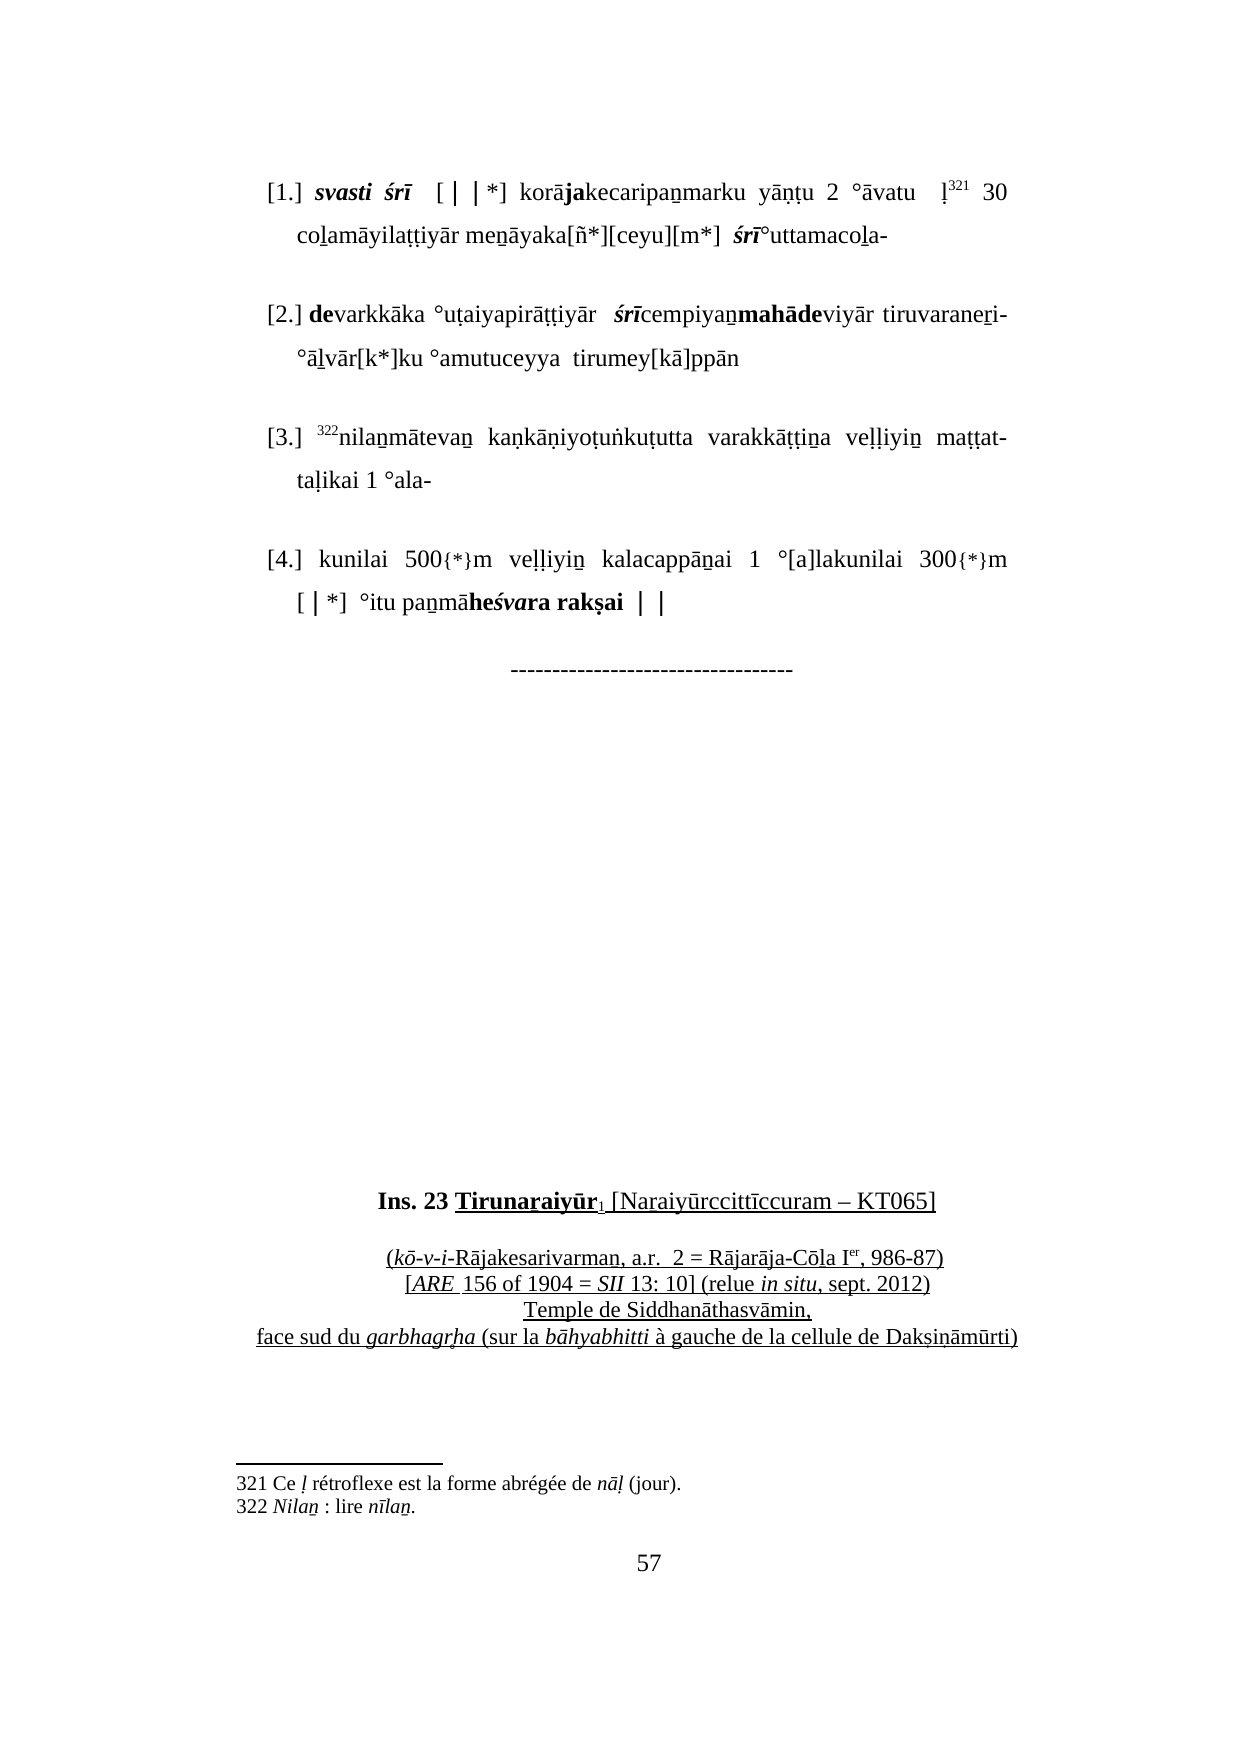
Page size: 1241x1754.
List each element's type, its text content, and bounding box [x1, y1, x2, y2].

text Nilaṉ : lire nīlaṉ. [236, 1494, 1061, 1518]
text (kō-v-i-Rājakesarivarmaṉ, a.r. 2 = Rājarāja-Cōḻa Ier, 986-87) [298, 1244, 1032, 1270]
text [ARE 156 of 1904 = SII 13: 10] (relue in situ, sept. 2012) [298, 1270, 1037, 1296]
text Ce ḷ rétroflexe est la forme abrégée de nāḷ (jour). [236, 1470, 1061, 1494]
text ---------------------------------- [297, 654, 1007, 683]
text Temple de Siddhanāthasvāmin, [298, 1296, 1037, 1323]
text face sud du garbhagr̥ha (sur la bāhyabhitti à gauche de la cellule de Dakṣiṇāmūrti) [236, 1323, 1037, 1349]
text [2.] devarkkāka °uṭaiyapirāṭṭiyār śrīcempiyaṉmahādeviyār tiruvaraneṟi-°āḻvār[k*]ku °amutuceyya tirumey[kā]ppān [267, 299, 1007, 371]
text Ins. 23 Tirunaṟaiyūr1 [Naṟaiyūrccittīccuram – KT065] [252, 1186, 1061, 1215]
text [4.] kunilai 500{*}m veḷḷiyiṉ kalacappāṉai 1 °[a]lakunilai 300{*}m [❘*] °itu paṉmāheśvara rakṣai ❘❘ [267, 544, 1007, 616]
text [3.] nilaṉmātevaṉ kaṇkāṇiyoṭuṅkuṭutta varakkāṭṭiṉa veḷḷiyiṉ maṭṭat-taḷikai 1 °ala- [267, 422, 1007, 494]
text [1.] svasti śrī [❘❘*] korājakecaripaṉmarku yāṇṭu 2 °āvatu ḷ 30 coḻamāyilaṭṭiyār meṉāyaka[ñ*][ceyu][m*] śrī°uttamacoḻa- [267, 177, 1007, 249]
